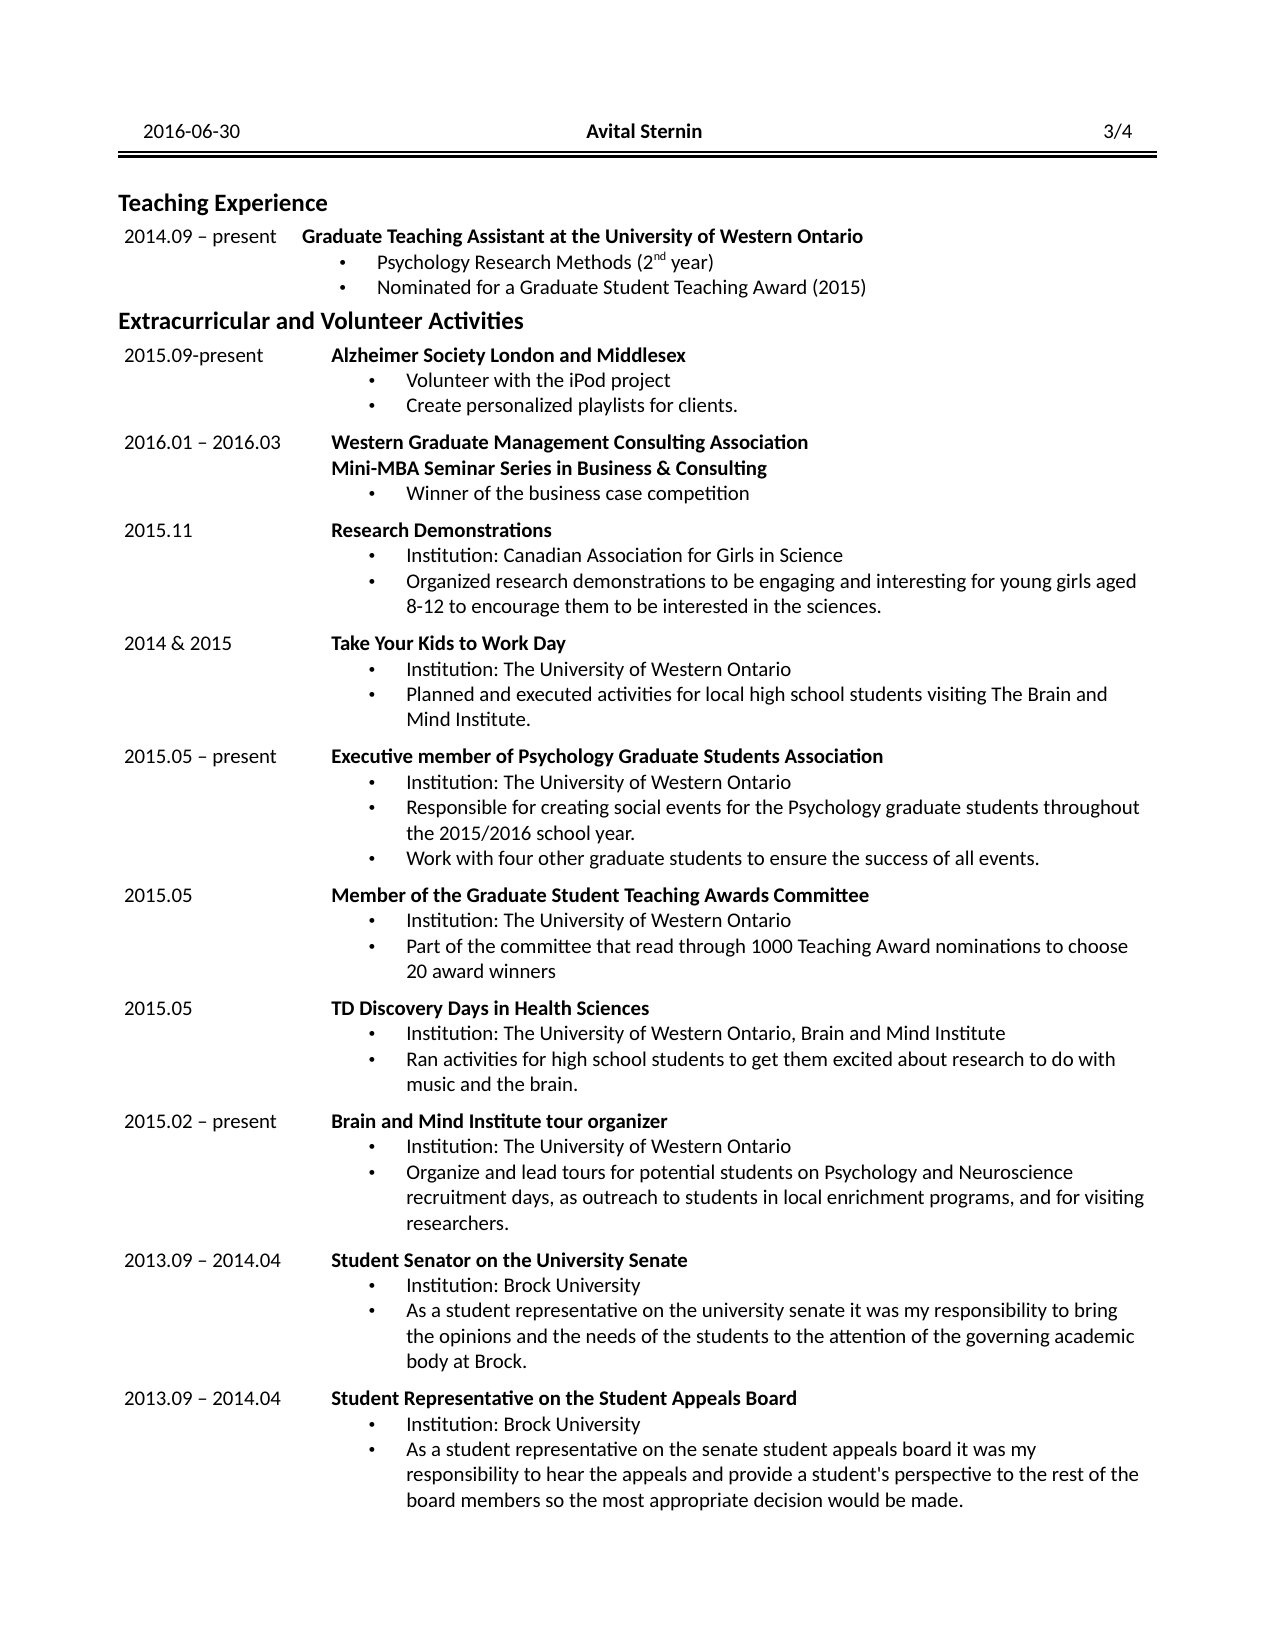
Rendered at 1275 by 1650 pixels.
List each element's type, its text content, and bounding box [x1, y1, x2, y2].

table_cell Executive member of Psychology Graduate Students Association Institution: The University of Western Ontario Responsible for creating social events for the Psychology graduate students throughout the 2015/2016 school year. Work with four other graduate students to ensure the success of all events. [325, 738, 1157, 876]
table_cell 2016.01 – 2016.03 [118, 424, 325, 511]
table_cell Take Your Kids to Work Day Institution: The University of Western Ontario Planned and executed activities for local high school students visiting The Brain and Mind Institute. [325, 625, 1157, 738]
table_cell 2015.11 [118, 511, 325, 624]
table_cell Research Demonstrations Institution: Canadian Association for Girls in Science Organized research demonstrations to be engaging and interesting for young girls aged 8-12 to encourage them to be interested in the sciences. [325, 511, 1157, 624]
table_cell Member of the Graduate Student Teaching Awards Committee Institution: The University of Western Ontario Part of the committee that read through 1000 Teaching Award nominations to choose 20 award winners [325, 876, 1157, 989]
table_cell Brain and Mind Institute tour organizer Institution: The University of Western Ontario Organize and lead tours for potential students on Psychology and Neuroscience recruitment days, as outreach to students in local enrichment programs, and for visiting researchers. [325, 1103, 1157, 1241]
table_cell TD Discovery Days in Health Sciences Institution: The University of Western Ontario, Brain and Mind Institute Ran activities for high school students to get them excited about research to do with music and the brain. [325, 989, 1157, 1102]
table_cell 2013.09 – 2014.04 [118, 1380, 325, 1518]
table_cell Western Graduate Management Consulting Association Mini-MBA Seminar Series in Business & Consulting Winner of the business case competition [325, 424, 1157, 511]
table_cell 2015.05 [118, 989, 325, 1102]
text Extracurricular and Volunteer Activities [118, 306, 1157, 336]
table_header 2014.09 – present [118, 218, 296, 306]
text Teaching Experience [118, 187, 1157, 218]
table_header Graduate Teaching Assistant at the University of Western Ontario Psychology Research Methods (2nd year) Nominated for a Graduate Student Teaching Award (2015) [296, 218, 1157, 306]
table_cell Student Representative on the Student Appeals Board Institution: Brock University As a student representative on the senate student appeals board it was my responsibility to hear the appeals and provide a student's perspective to the rest of the board members so the most appropriate decision would be made. [325, 1380, 1157, 1518]
table_header Alzheimer Society London and Middlesex Volunteer with the iPod project Create personalized playlists for clients. [325, 336, 1157, 424]
table_cell 2013.09 – 2014.04 [118, 1241, 325, 1379]
table_cell 2015.05 – present [118, 738, 325, 876]
table_header 2015.09-present [118, 336, 325, 424]
table_cell Student Senator on the University Senate Institution: Brock University As a student representative on the university senate it was my responsibility to bring the opinions and the needs of the students to the attention of the governing academic body at Brock. [325, 1241, 1157, 1379]
table_cell 2015.05 [118, 876, 325, 989]
table_cell 2015.02 – present [118, 1103, 325, 1241]
table_cell 2014 & 2015 [118, 625, 325, 738]
